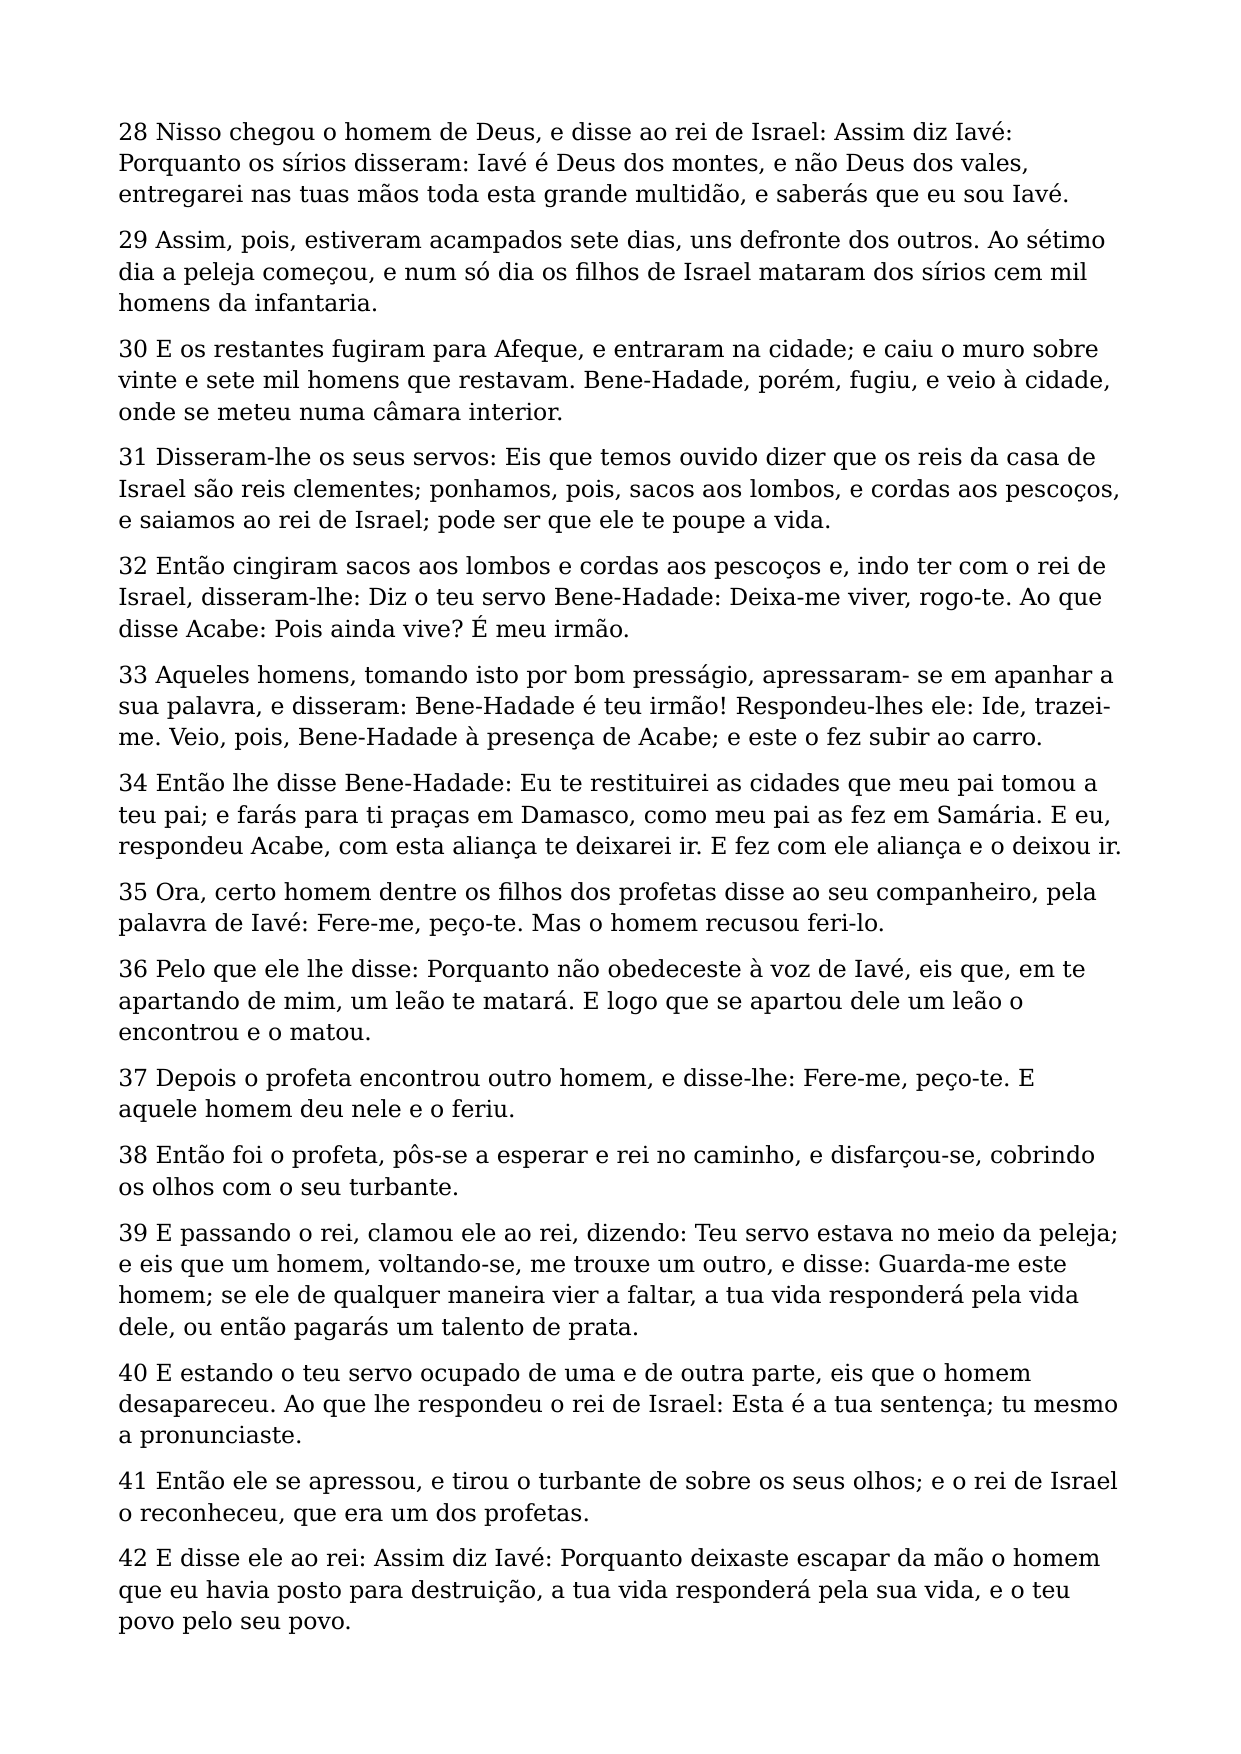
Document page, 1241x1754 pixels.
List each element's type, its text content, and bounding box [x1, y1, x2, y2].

text 32 Então cingiram sacos aos lombos e cordas aos pescoços e, indo ter com o rei de Israel, disseram-lhe: Diz o teu servo Bene-Hadade: Deixa-me viver, rogo-te. Ao que disse Acabe: Pois ainda vive? É meu irmão. [118, 553, 1122, 643]
text 40 E estando o teu servo ocupado de uma e de outra parte, eis que o homem desapareceu. Ao que lhe respondeu o rei de Israel: Esta é a tua sentença; tu mesmo a pronunciaste. [118, 1359, 1122, 1449]
text 29 Assim, pois, estiveram acampados sete dias, uns defronte dos outros. Ao sétimo dia a peleja começou, e num só dia os filhos de Israel mataram dos sírios cem mil homens da infantaria. [118, 227, 1122, 317]
text 30 E os restantes fugiram para Afeque, e entraram na cidade; e caiu o muro sobre vinte e sete mil homens que restavam. Bene-Hadade, porém, fugiu, e veio à cidade, onde se meteu numa câmara interior. [118, 335, 1122, 425]
text 36 Pelo que ele lhe disse: Porquanto não obedeceste à voz de Iavé, eis que, em te apartando de mim, um leão te matará. E logo que se apartou dele um leão o encontrou e o matou. [118, 956, 1122, 1046]
text 34 Então lhe disse Bene-Hadade: Eu te restituirei as cidades que meu pai tomou a teu pai; e farás para ti praças em Damasco, como meu pai as fez em Samária. E eu, respondeu Acabe, com esta aliança te deixarei ir. E fez com ele aliança e o deixou ir. [118, 770, 1122, 860]
text 33 Aqueles homens, tomando isto por bom presságio, apressaram- se em apanhar a sua palavra, e disseram: Bene-Hadade é teu irmão! Respondeu-lhes ele: Ide, trazei-me. Veio, pois, Bene-Hadade à presença de Acabe; e este o fez subir ao carro. [118, 661, 1122, 751]
text 35 Ora, certo homem dentre os filhos dos profetas disse ao seu companheiro, pela palavra de Iavé: Fere-me, peço-te. Mas o homem recusou feri-lo. [118, 879, 1122, 937]
text 31 Disseram-lhe os seus servos: Eis que temos ouvido dizer que os reis da casa de Israel são reis clementes; ponhamos, pois, sacos aos lombos, e cordas aos pescoços, e saiamos ao rei de Israel; pode ser que ele te poupe a vida. [118, 444, 1122, 534]
text 38 Então foi o profeta, pôs-se a esperar e rei no caminho, e disfarçou-se, cobrindo os olhos com o seu turbante. [118, 1142, 1122, 1201]
text 39 E passando o rei, clamou ele ao rei, dizendo: Teu servo estava no meio da peleja; e eis que um homem, voltando-se, me trouxe um outro, e disse: Guarda-me este homem; se ele de qualquer maneira vier a faltar, a tua vida responderá pela vida dele, ou então pagarás um talento de prata. [118, 1219, 1122, 1341]
text 41 Então ele se apressou, e tirou o turbante de sobre os seus olhos; e o rei de Israel o reconheceu, que era um dos profetas. [118, 1468, 1122, 1526]
text 42 E disse ele ao rei: Assim diz Iavé: Porquanto deixaste escapar da mão o homem que eu havia posto para destruição, a tua vida responderá pela sua vida, e o teu povo pelo seu povo. [118, 1545, 1122, 1635]
text 28 Nisso chegou o homem de Deus, e disse ao rei de Israel: Assim diz Iavé: Porquanto os sírios disseram: Iavé é Deus dos montes, e não Deus dos vales, entregarei nas tuas mãos toda esta grande multidão, e saberás que eu sou Iavé. [118, 118, 1122, 208]
text 37 Depois o profeta encontrou outro homem, e disse-lhe: Fere-me, peço-te. E aquele homem deu nele e o feriu. [118, 1064, 1122, 1123]
